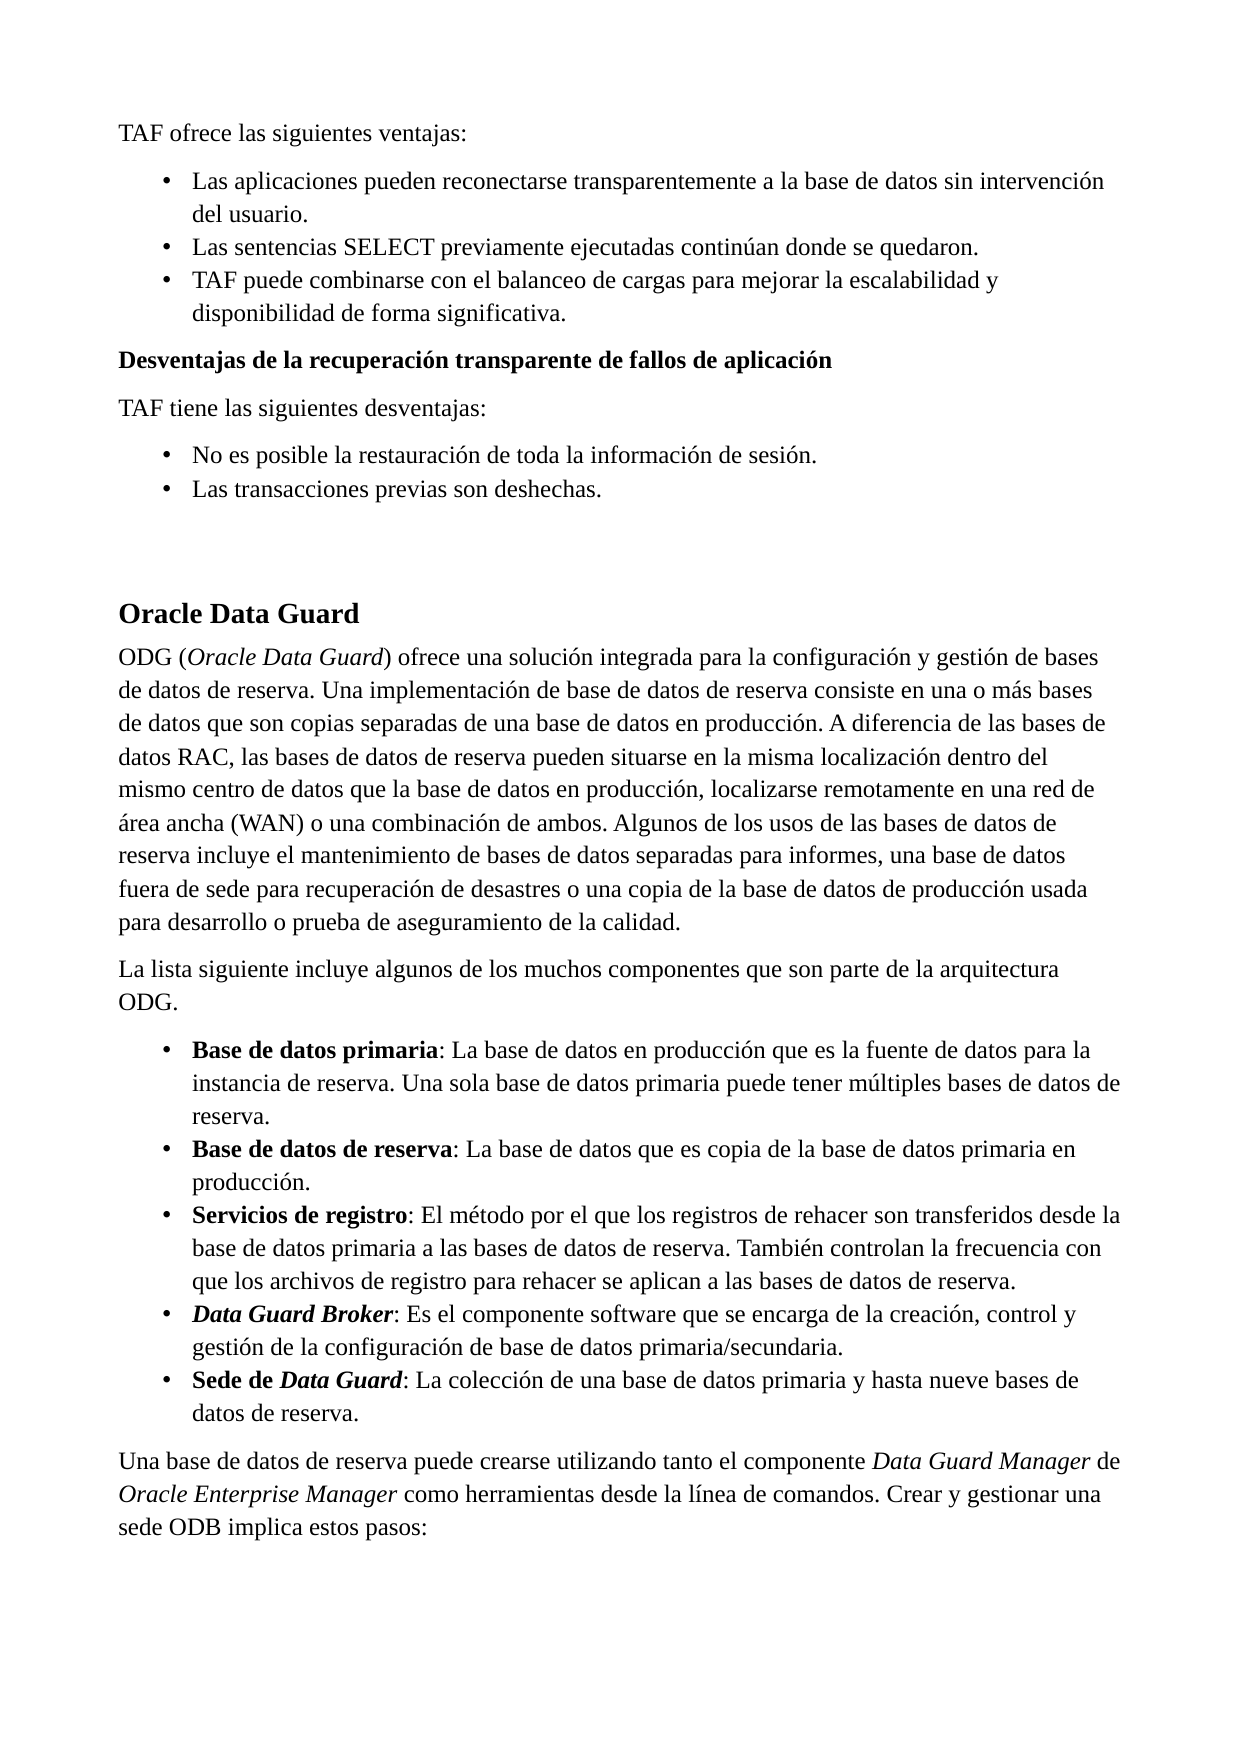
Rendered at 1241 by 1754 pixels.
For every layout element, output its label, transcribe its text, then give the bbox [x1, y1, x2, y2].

list Sede de Data Guard: La colección de una base de datos primaria y hasta nueve bases de datos de reserva. [162, 1365, 1122, 1427]
text ODG (Oracle Data Guard) ofrece una solución integrada para la configuración y gestión de bases de datos de reserva. Una implementación de base de datos de reserva consiste en una o más bases de datos que son copias separadas de una base de datos en producción. A diferencia de las bases de datos RAC, las bases de datos de reserva pueden situarse en la misma localización dentro del mismo centro de datos que la base de datos en producción, localizarse remotamente en una red de área ancha (WAN) o una combinación de ambos. Algunos de los usos de las bases de datos de reserva incluye el mantenimiento de bases de datos separadas para informes, una base de datos fuera de sede para recuperación de desastres o una copia de la base de datos de producción usada para desarrollo o prueba de aseguramiento de la calidad. [118, 642, 1122, 935]
list Data Guard Broker: Es el componente software que se encarga de la creación, control y gestión de la configuración de base de datos primaria/secundaria. [162, 1299, 1122, 1361]
text TAF ofrece las siguientes ventajas: [118, 118, 1122, 147]
list Base de datos primaria: La base de datos en producción que es la fuente de datos para la instancia de reserva. Una sola base de datos primaria puede tener múltiples bases de datos de reserva. [162, 1035, 1122, 1130]
text La lista siguiente incluye algunos de los muchos componentes que son parte de la arquitectura ODG. [118, 954, 1122, 1016]
list Las transacciones previas son deshechas. [162, 474, 1122, 502]
text Desventajas de la recuperación transparente de fallos de aplicación [118, 345, 1122, 374]
list Las sentencias SELECT previamente ejecutadas continúan donde se quedaron. [162, 232, 1122, 261]
text Una base de datos de reserva puede crearse utilizando tanto el componente Data Guard Manager de Oracle Enterprise Manager como herramientas desde la línea de comandos. Crear y gestionar una sede ODB implica estos pasos: [118, 1446, 1122, 1541]
list No es posible la restauración de toda la información de sesión. [162, 441, 1122, 469]
list Base de datos de reserva: La base de datos que es copia de la base de datos primaria en producción. [162, 1134, 1122, 1196]
list Servicios de registro: El método por el que los registros de rehacer son transferidos desde la base de datos primaria a las bases de datos de reserva. También controlan la frecuencia con que los archivos de registro para rehacer se aplican a las bases de datos de reserva. [162, 1200, 1122, 1295]
text TAF tiene las siguientes desventajas: [118, 393, 1122, 422]
subtitle Oracle Data Guard [118, 596, 1122, 630]
list TAF puede combinarse con el balanceo de cargas para mejorar la escalabilidad y disponibilidad de forma significativa. [162, 265, 1122, 327]
list Las aplicaciones pueden reconectarse transparentemente a la base de datos sin intervención del usuario. [162, 166, 1122, 227]
